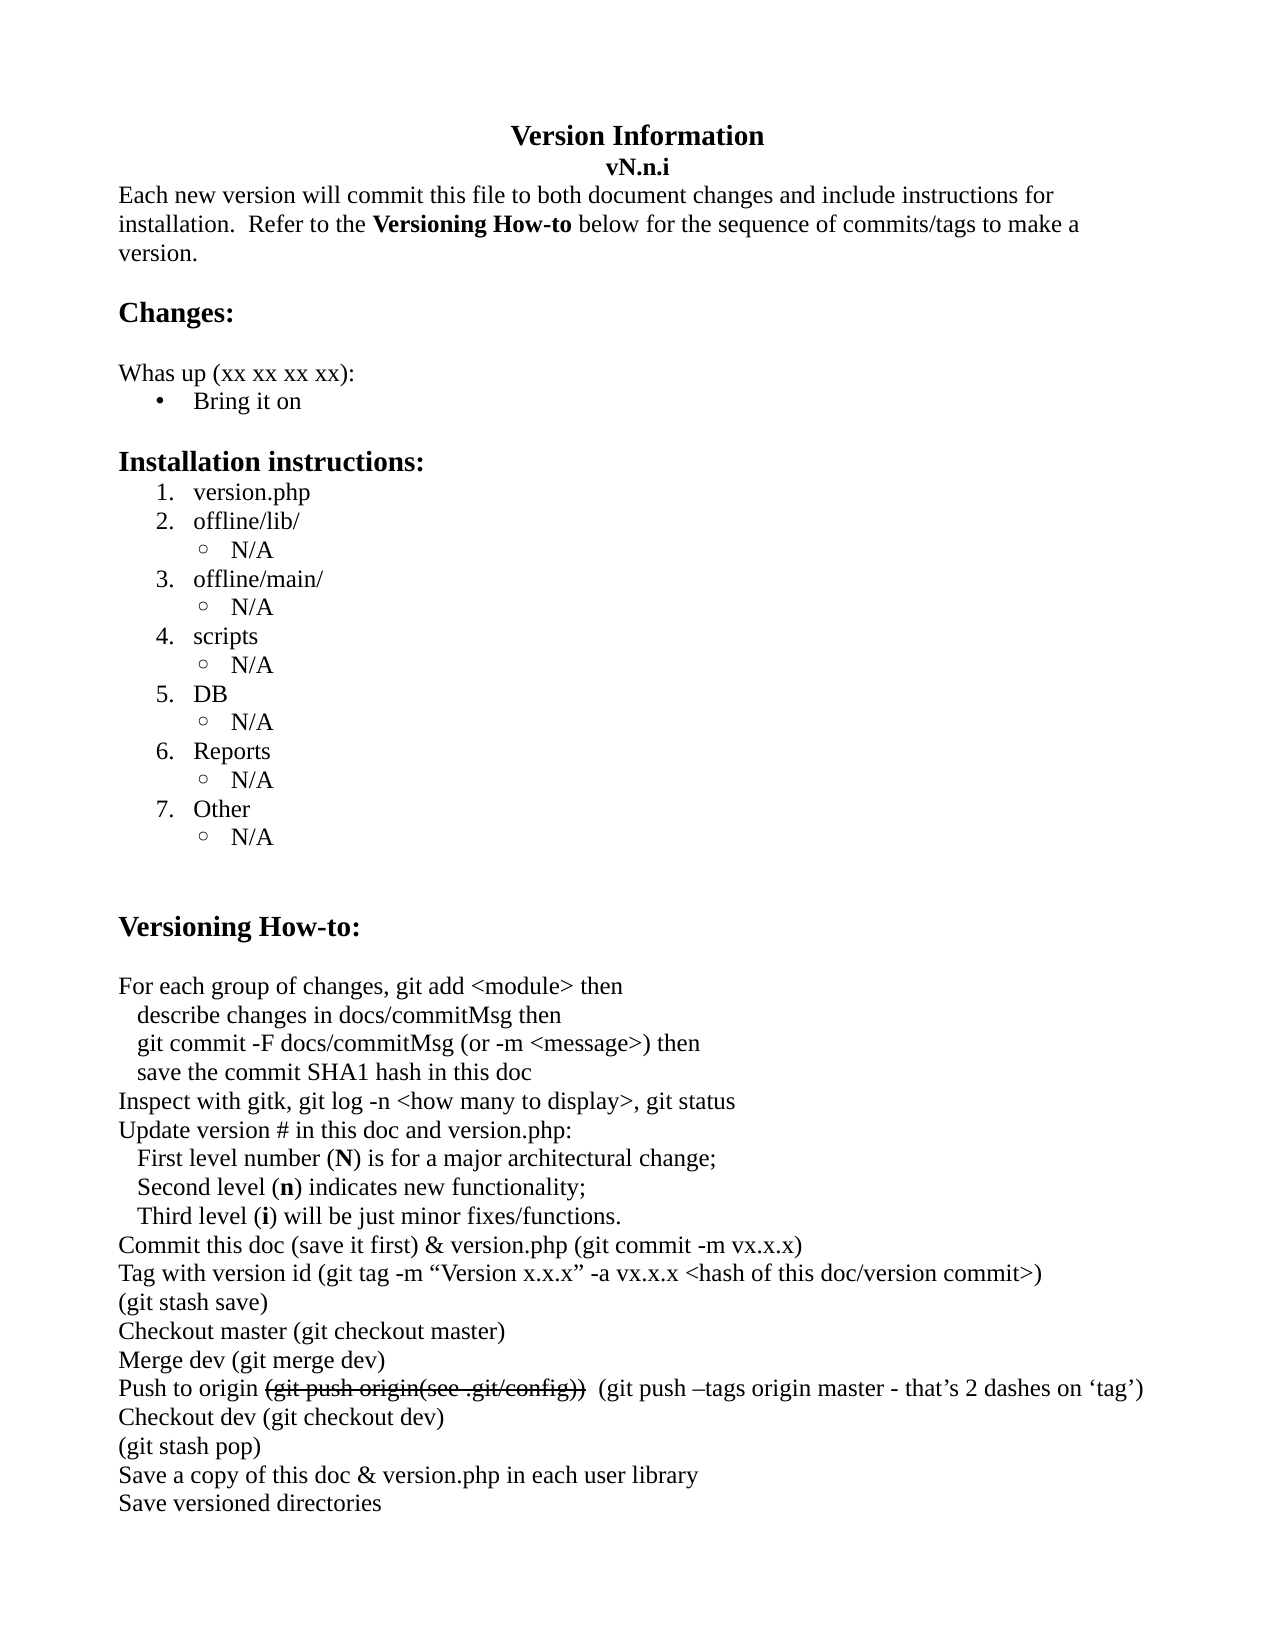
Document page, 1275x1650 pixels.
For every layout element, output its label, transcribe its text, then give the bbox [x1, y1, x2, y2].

text (git stash pop) [118, 1431, 1157, 1460]
text Checkout dev (git checkout dev) [118, 1402, 1157, 1431]
list offline/main/ [156, 564, 1157, 592]
list N/A [193, 535, 1157, 564]
text describe changes in docs/commitMsg then [137, 1000, 1157, 1028]
text For each group of changes, git add <module> then [118, 971, 1157, 1000]
list Bring it on [156, 386, 1157, 415]
text Tag with version id (git tag -m “Version x.x.x” -a vx.x.x <hash of this doc/version commit>) [118, 1258, 1157, 1287]
text (git stash save) [118, 1287, 1157, 1316]
text Whas up (xx xx xx xx): [118, 358, 1157, 386]
list N/A [193, 707, 1157, 736]
list N/A [193, 765, 1157, 794]
text git commit -F docs/commitMsg (or -m <message>) then [137, 1028, 1157, 1057]
list Reports [156, 736, 1157, 765]
text Installation instructions: [118, 444, 1157, 477]
text Save versioned directories [118, 1488, 1157, 1517]
text Second level (n) indicates new functionality; [137, 1172, 1157, 1201]
text Push to origin (git push origin(see .git/config)) (git push –tags origin master - that’s 2 dashes on ‘tag’) [118, 1373, 1157, 1402]
text Merge dev (git merge dev) [118, 1345, 1157, 1373]
text Commit this doc (save it first) & version.php (git commit -m vx.x.x) [118, 1230, 1157, 1258]
text save the commit SHA1 hash in this doc [137, 1057, 1157, 1086]
text Update version # in this doc and version.php: [118, 1115, 1157, 1143]
list offline/lib/ [156, 506, 1157, 535]
list version.php [156, 477, 1157, 506]
text Save a copy of this doc & version.php in each user library [118, 1460, 1157, 1488]
text vN.n.i [118, 152, 1157, 180]
list DB [156, 679, 1157, 707]
list scripts [156, 621, 1157, 650]
list Other [156, 794, 1157, 822]
text Changes: [118, 295, 1157, 329]
list N/A [193, 822, 1157, 851]
list N/A [193, 592, 1157, 621]
text Inspect with gitk, git log -n <how many to display>, git status [118, 1086, 1157, 1115]
text Versioning How-to: [118, 909, 1157, 942]
list N/A [193, 650, 1157, 679]
text Each new version will commit this file to both document changes and include instructions for installation. Refer to the Versioning How-to below for the sequence of commits/tags to make a version. [118, 180, 1157, 267]
text Version Information [118, 118, 1157, 152]
text First level number (N) is for a major architectural change; [137, 1143, 1157, 1172]
text Checkout master (git checkout master) [118, 1316, 1157, 1345]
text Third level (i) will be just minor fixes/functions. [137, 1201, 1157, 1230]
